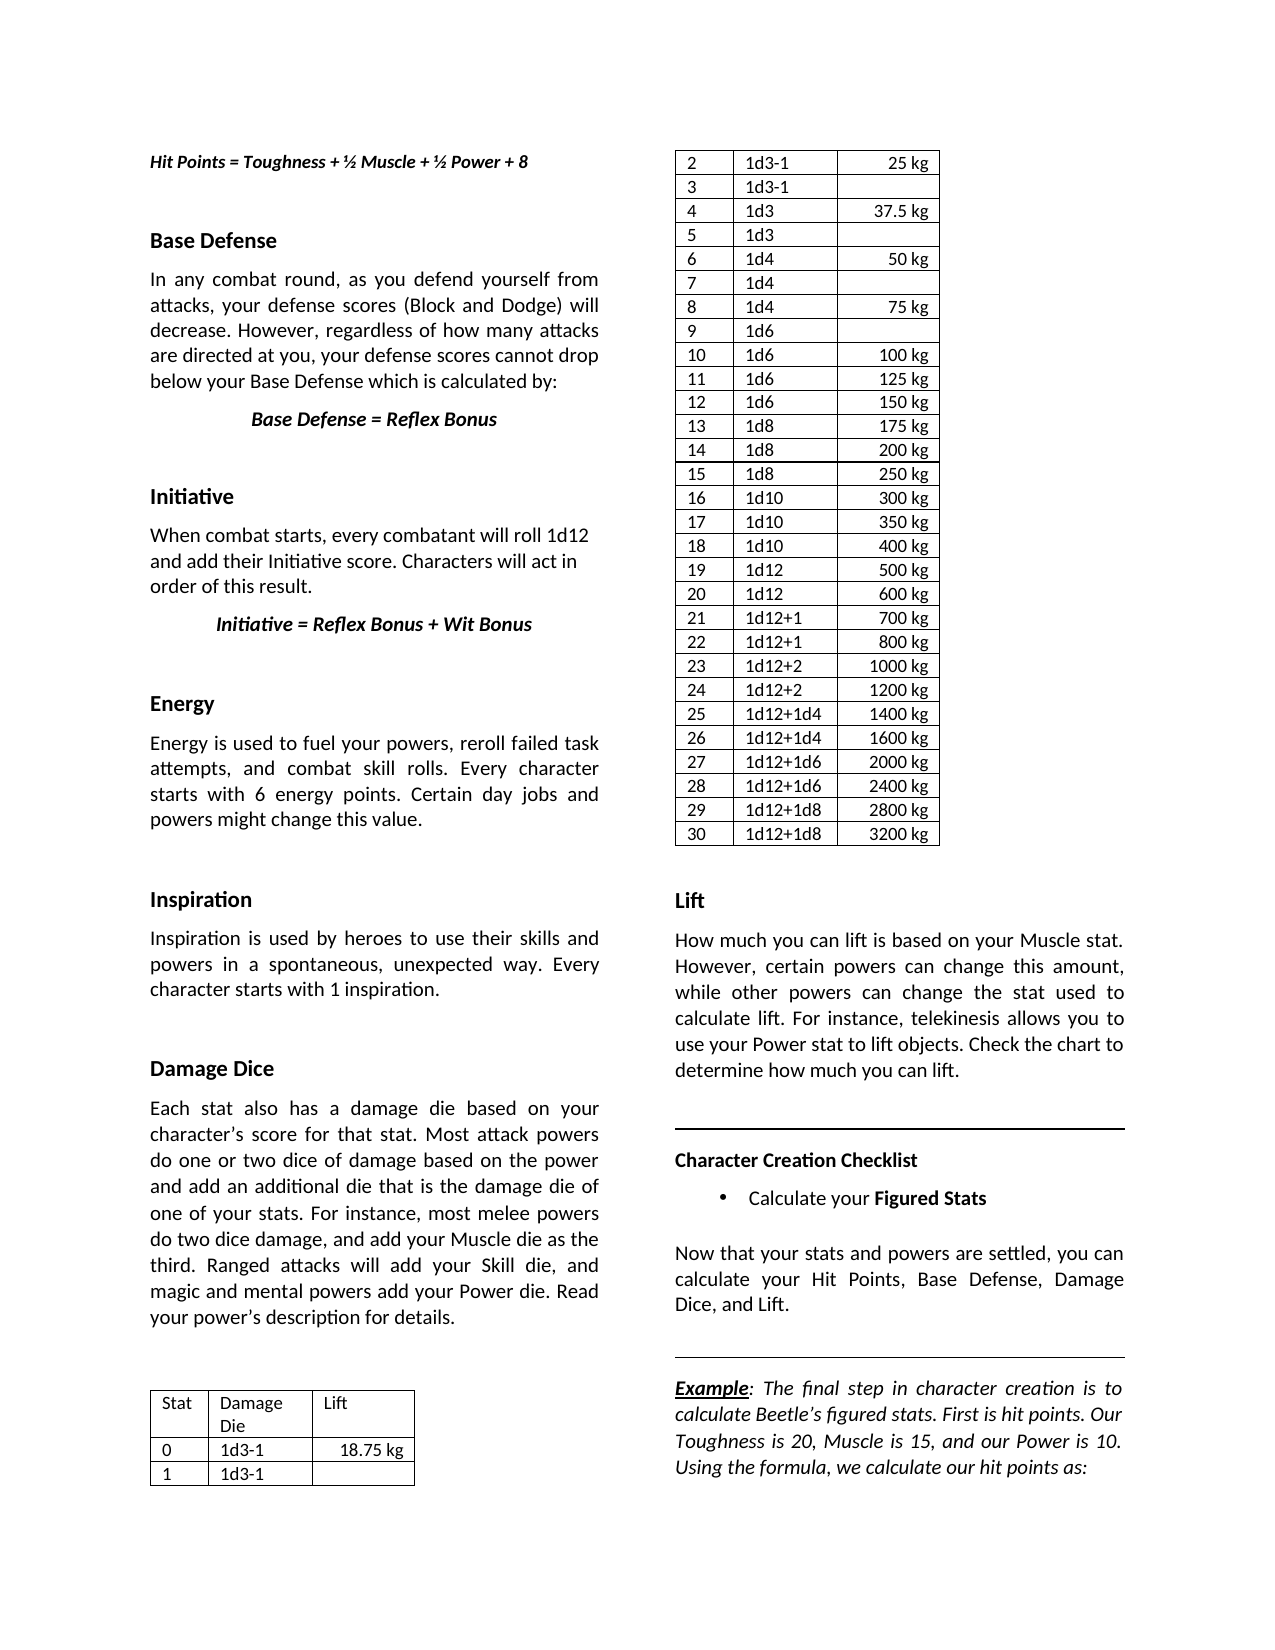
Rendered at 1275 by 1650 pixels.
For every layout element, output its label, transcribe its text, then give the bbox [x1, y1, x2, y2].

list Calculate your Figured Stats [719, 1185, 1125, 1210]
text When combat starts, every combatant will roll 1d12 and add their Initiative score. Characters will act in order of this result. [150, 522, 600, 599]
table_cell 28 [676, 774, 733, 797]
table_cell 150 kg [838, 391, 939, 413]
table_cell 300 kg [838, 486, 939, 509]
table_cell 9 [676, 319, 733, 342]
table_cell 1d10 [734, 510, 837, 533]
table_cell 1d3 [734, 199, 837, 222]
table_cell 1000 kg [838, 654, 939, 677]
table_cell 1200 kg [838, 678, 939, 701]
table_cell 12 [676, 391, 733, 413]
table_cell 2000 kg [838, 750, 939, 773]
table_cell 3 [676, 175, 733, 198]
table_cell 16 [676, 486, 733, 509]
table_cell 1d4 [734, 271, 837, 294]
table_cell 1d6 [734, 367, 837, 389]
table_cell 1d12+1d8 [734, 798, 837, 821]
table_cell 500 kg [838, 558, 939, 581]
table_cell 1d3 [734, 223, 837, 246]
table_cell 2 [676, 151, 733, 174]
table_cell 19 [676, 558, 733, 581]
table_cell 29 [676, 798, 733, 821]
table_cell 18.75 kg [313, 1438, 414, 1461]
table_cell 22 [676, 630, 733, 653]
table_cell 25 kg [838, 151, 939, 174]
table_header Damage Die [209, 1391, 312, 1437]
table_cell 1d6 [734, 319, 837, 342]
table_cell 600 kg [838, 582, 939, 605]
table_cell 1d12+1d4 [734, 726, 837, 749]
table_cell 1d12+2 [734, 654, 837, 677]
text Inspiration is used by heroes to use their skills and powers in a spontaneous, unexpected way. Every character starts with 1 inspiration. [150, 925, 600, 1002]
table_cell 1d10 [734, 534, 837, 557]
table_cell 25 [676, 702, 733, 725]
text Base Defense [150, 226, 600, 254]
table_cell 1d12 [734, 582, 837, 605]
table_cell 1d8 [734, 439, 837, 461]
table_cell 4 [676, 199, 733, 222]
table_cell 175 kg [838, 415, 939, 437]
table_cell 24 [676, 678, 733, 701]
table_cell 27 [676, 750, 733, 773]
table_cell 3200 kg [838, 822, 939, 845]
table_cell 1d3-1 [734, 175, 837, 198]
text Now that your stats and powers are settled, you can calculate your Hit Points, Base Defense, Damage Dice, and Lift. [675, 1240, 1125, 1317]
table_cell 1d4 [734, 295, 837, 318]
table_cell 1d12 [734, 558, 837, 581]
table_header Lift [313, 1391, 414, 1437]
table_cell 400 kg [838, 534, 939, 557]
text Hit Points = Toughness + ½ Muscle + ½ Power + 8 [150, 150, 600, 173]
table_cell 15 [676, 463, 733, 485]
table_cell [838, 175, 939, 198]
table_cell 20 [676, 582, 733, 605]
text Initiative = Reflex Bonus + Wit Bonus [150, 611, 600, 637]
table_cell 50 kg [838, 247, 939, 270]
table_cell 100 kg [838, 343, 939, 366]
table_cell 14 [676, 439, 733, 461]
table_cell 18 [676, 534, 733, 557]
text In any combat round, as you defend yourself from attacks, your defense scores (Block and Dodge) will decrease. However, regardless of how many attacks are directed at you, your defense scores cannot drop below your Base Defense which is calculated by: [150, 266, 600, 393]
table_cell 30 [676, 822, 733, 845]
text Character Creation Checklist [675, 1147, 1125, 1172]
table_cell 21 [676, 606, 733, 629]
table_cell 1400 kg [838, 702, 939, 725]
table_cell 1d8 [734, 463, 837, 485]
text Inspiration [150, 885, 600, 913]
table_cell 6 [676, 247, 733, 270]
table_cell 1d8 [734, 415, 837, 437]
table_cell 2400 kg [838, 774, 939, 797]
table_header Stat [151, 1391, 208, 1437]
table_cell 1d10 [734, 486, 837, 509]
table_cell 1d12+2 [734, 678, 837, 701]
table_cell [838, 319, 939, 342]
table_cell 1d12+1d6 [734, 750, 837, 773]
table_cell 1d6 [734, 343, 837, 366]
table_cell 1d4 [734, 247, 837, 270]
table_cell 7 [676, 271, 733, 294]
table_cell [313, 1462, 414, 1485]
table_cell 200 kg [838, 439, 939, 461]
table_cell 2800 kg [838, 798, 939, 821]
table_cell 23 [676, 654, 733, 677]
table_cell 1d12+1d6 [734, 774, 837, 797]
table_cell 1 [151, 1462, 208, 1485]
table_cell 1d3-1 [209, 1438, 312, 1461]
text Damage Dice [150, 1054, 600, 1083]
table_cell 11 [676, 367, 733, 389]
table_cell 37.5 kg [838, 199, 939, 222]
table_cell 0 [151, 1438, 208, 1461]
table_cell 250 kg [838, 463, 939, 485]
table_cell [838, 271, 939, 294]
table_cell 1d3-1 [734, 151, 837, 174]
table_cell 350 kg [838, 510, 939, 533]
text How much you can lift is based on your Muscle stat. However, certain powers can change this amount, while other powers can change the stat used to calculate lift. For instance, telekinesis allows you to use your Power stat to lift objects. Check the chart to determine how much you can lift. [675, 927, 1125, 1083]
table_cell 26 [676, 726, 733, 749]
text Each stat also has a damage die based on your character’s score for that stat. Most attack powers do one or two dice of damage based on the power and add an additional die that is the damage die of one of your stats. For instance, most melee powers do two dice damage, and add your Muscle die as the third. Ranged attacks will add your Skill die, and magic and mental powers add your Power die. Read your power’s description for details. [150, 1095, 600, 1330]
table_cell 1600 kg [838, 726, 939, 749]
text Energy [150, 689, 600, 718]
text Base Defense = Reflex Bonus [150, 406, 600, 431]
table_cell 5 [676, 223, 733, 246]
table_cell 13 [676, 415, 733, 437]
table_cell 700 kg [838, 606, 939, 629]
table_cell [838, 223, 939, 246]
table_cell 800 kg [838, 630, 939, 653]
table_cell 8 [676, 295, 733, 318]
table_cell 1d12+1d4 [734, 702, 837, 725]
table_cell 1d3-1 [209, 1462, 312, 1485]
text Energy is used to fuel your powers, reroll failed task attempts, and combat skill rolls. Every character starts with 6 energy points. Certain day jobs and powers might change this value. [150, 730, 600, 832]
text Initiative [150, 482, 600, 510]
table_cell 17 [676, 510, 733, 533]
table_cell 1d6 [734, 391, 837, 413]
text Lift [675, 886, 1125, 914]
text Example: The final step in character creation is to calculate Beetle’s figured stats. First is hit points. Our Toughness is 20, Muscle is 15, and our Power is 10. Using the formula, we calculate our hit points as: [675, 1376, 1125, 1479]
table_cell 75 kg [838, 295, 939, 318]
table_cell 125 kg [838, 367, 939, 389]
table_cell 1d12+1 [734, 630, 837, 653]
table_cell 1d12+1 [734, 606, 837, 629]
table_cell 10 [676, 343, 733, 366]
table_cell 1d12+1d8 [734, 822, 837, 845]
